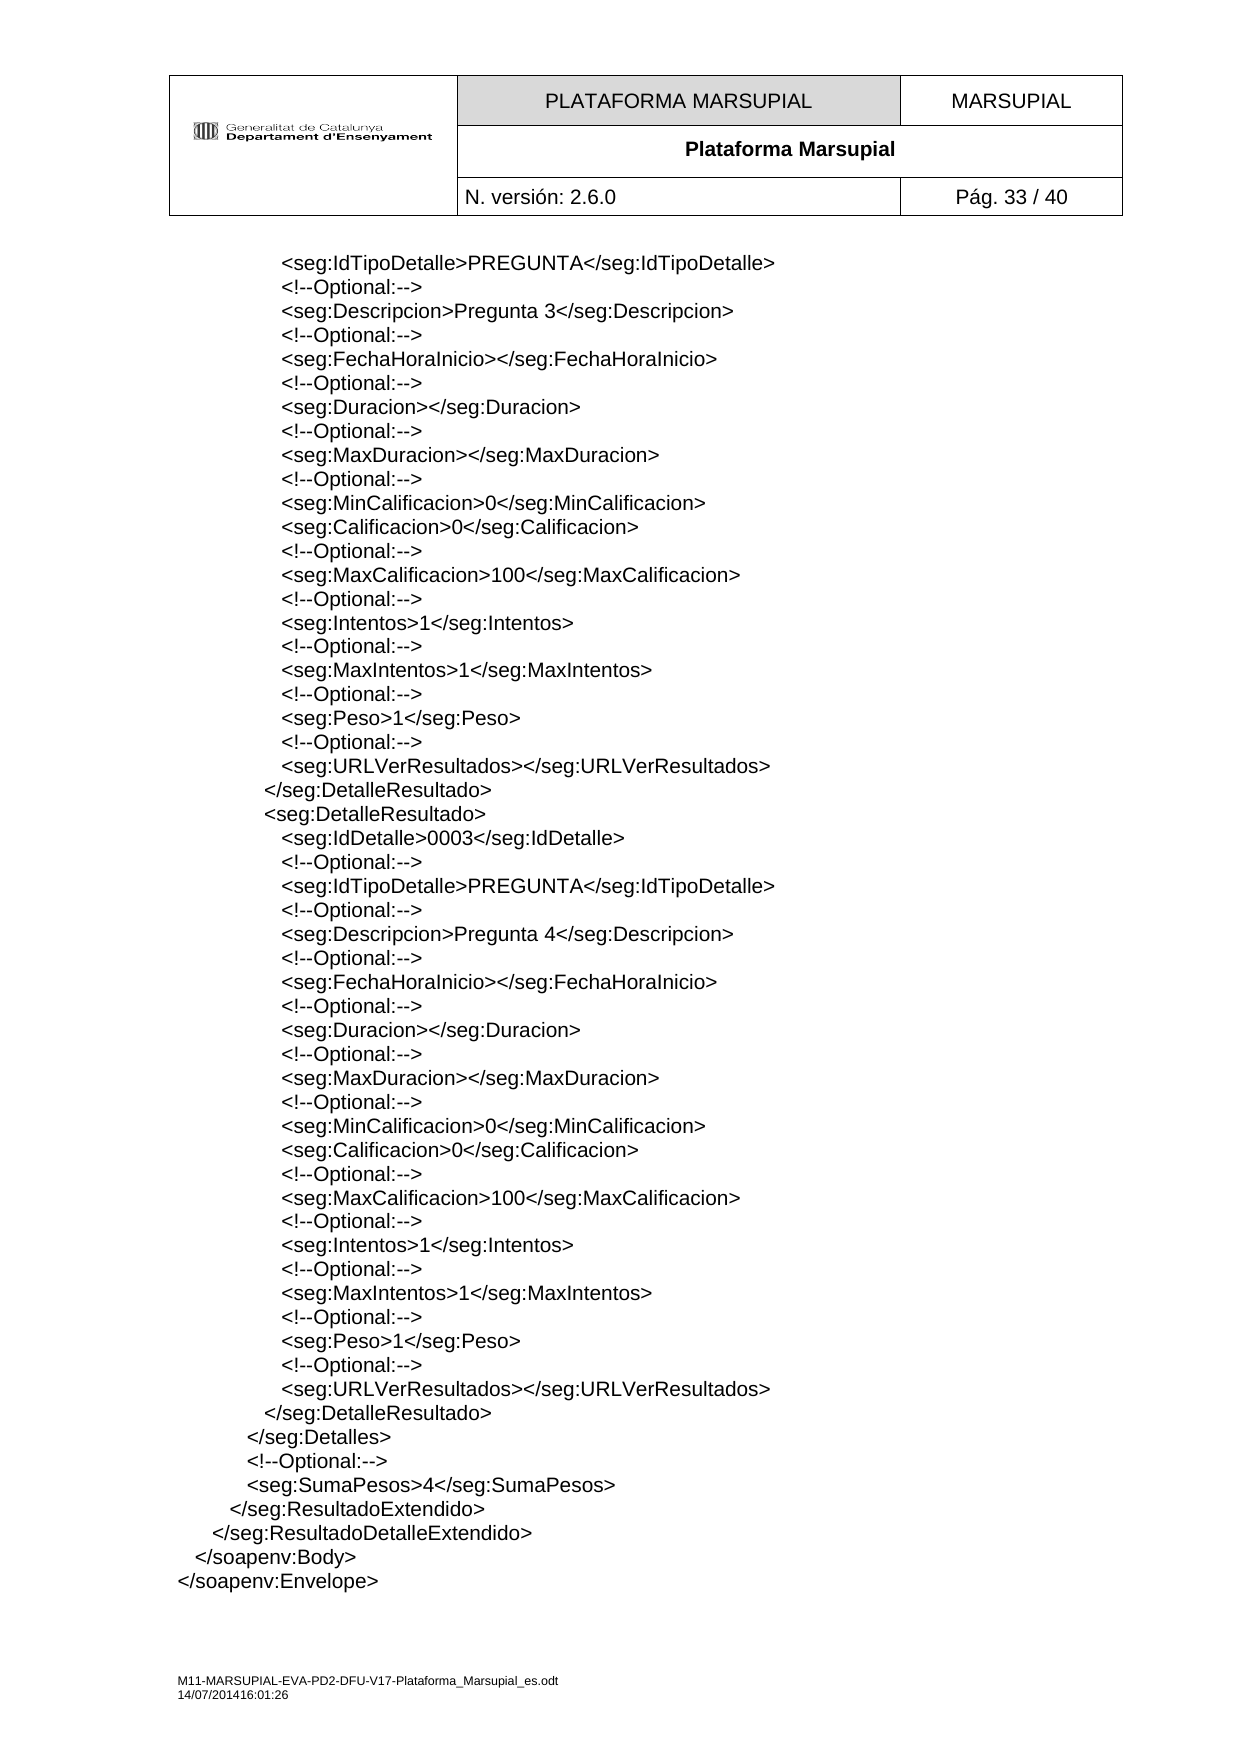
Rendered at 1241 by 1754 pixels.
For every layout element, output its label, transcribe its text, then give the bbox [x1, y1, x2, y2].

text <seg:IdTipoDetalle>PREGUNTA</seg:IdTipoDetalle> [177, 874, 1122, 898]
text <!--Optional:--> [177, 1449, 1122, 1473]
text <seg:URLVerResultados></seg:URLVerResultados> [177, 754, 1122, 778]
text </seg:DetalleResultado> [177, 1401, 1122, 1425]
text <!--Optional:--> [177, 682, 1122, 706]
text <seg:MaxCalificacion>100</seg:MaxCalificacion> [177, 562, 1122, 586]
text </soapenv:Body> [177, 1545, 1122, 1569]
text <seg:SumaPesos>4</seg:SumaPesos> [177, 1473, 1122, 1497]
text <seg:Descripcion>Pregunta 3</seg:Descripcion> [177, 299, 1122, 323]
text <seg:Intentos>1</seg:Intentos> [177, 610, 1122, 634]
text </soapenv:Envelope> [177, 1569, 1122, 1593]
text <!--Optional:--> [177, 898, 1122, 922]
text <seg:MaxIntentos>1</seg:MaxIntentos> [177, 658, 1122, 682]
text <seg:FechaHoraInicio></seg:FechaHoraInicio> [177, 347, 1122, 371]
text <seg:IdTipoDetalle>PREGUNTA</seg:IdTipoDetalle> [177, 251, 1122, 275]
text <seg:MaxCalificacion>100</seg:MaxCalificacion> [177, 1185, 1122, 1209]
text <!--Optional:--> [177, 1209, 1122, 1233]
text <seg:Intentos>1</seg:Intentos> [177, 1233, 1122, 1257]
text <seg:Calificacion>0</seg:Calificacion> [177, 514, 1122, 538]
text <!--Optional:--> [177, 730, 1122, 754]
text <!--Optional:--> [177, 634, 1122, 658]
text <!--Optional:--> [177, 994, 1122, 1018]
text <seg:MaxDuracion></seg:MaxDuracion> [177, 1066, 1122, 1089]
text <seg:MaxIntentos>1</seg:MaxIntentos> [177, 1281, 1122, 1305]
text <seg:IdDetalle>0003</seg:IdDetalle> [177, 826, 1122, 850]
text <seg:Duracion></seg:Duracion> [177, 395, 1122, 419]
text <!--Optional:--> [177, 1257, 1122, 1281]
text <seg:MinCalificacion>0</seg:MinCalificacion> [177, 1113, 1122, 1137]
text <seg:DetalleResultado> [177, 802, 1122, 826]
text </seg:DetalleResultado> [177, 778, 1122, 802]
text <!--Optional:--> [177, 419, 1122, 443]
text <!--Optional:--> [177, 538, 1122, 562]
text <seg:Peso>1</seg:Peso> [177, 706, 1122, 730]
text <!--Optional:--> [177, 1161, 1122, 1185]
text <!--Optional:--> [177, 586, 1122, 610]
text <!--Optional:--> [177, 275, 1122, 299]
text <!--Optional:--> [177, 467, 1122, 491]
text <seg:FechaHoraInicio></seg:FechaHoraInicio> [177, 970, 1122, 994]
text <seg:Duracion></seg:Duracion> [177, 1018, 1122, 1042]
text <seg:Calificacion>0</seg:Calificacion> [177, 1137, 1122, 1161]
text <seg:Peso>1</seg:Peso> [177, 1329, 1122, 1353]
text <!--Optional:--> [177, 371, 1122, 395]
text <!--Optional:--> [177, 323, 1122, 347]
text <!--Optional:--> [177, 946, 1122, 970]
text </seg:Detalles> [177, 1425, 1122, 1449]
text <seg:MaxDuracion></seg:MaxDuracion> [177, 443, 1122, 467]
text <seg:Descripcion>Pregunta 4</seg:Descripcion> [177, 922, 1122, 946]
text <!--Optional:--> [177, 1305, 1122, 1329]
text <!--Optional:--> [177, 850, 1122, 874]
text <!--Optional:--> [177, 1089, 1122, 1113]
text <seg:URLVerResultados></seg:URLVerResultados> [177, 1377, 1122, 1401]
text </seg:ResultadoExtendido> [177, 1497, 1122, 1521]
text <!--Optional:--> [177, 1353, 1122, 1377]
text <!--Optional:--> [177, 1042, 1122, 1066]
text <seg:MinCalificacion>0</seg:MinCalificacion> [177, 491, 1122, 514]
text </seg:ResultadoDetalleExtendido> [177, 1521, 1122, 1545]
